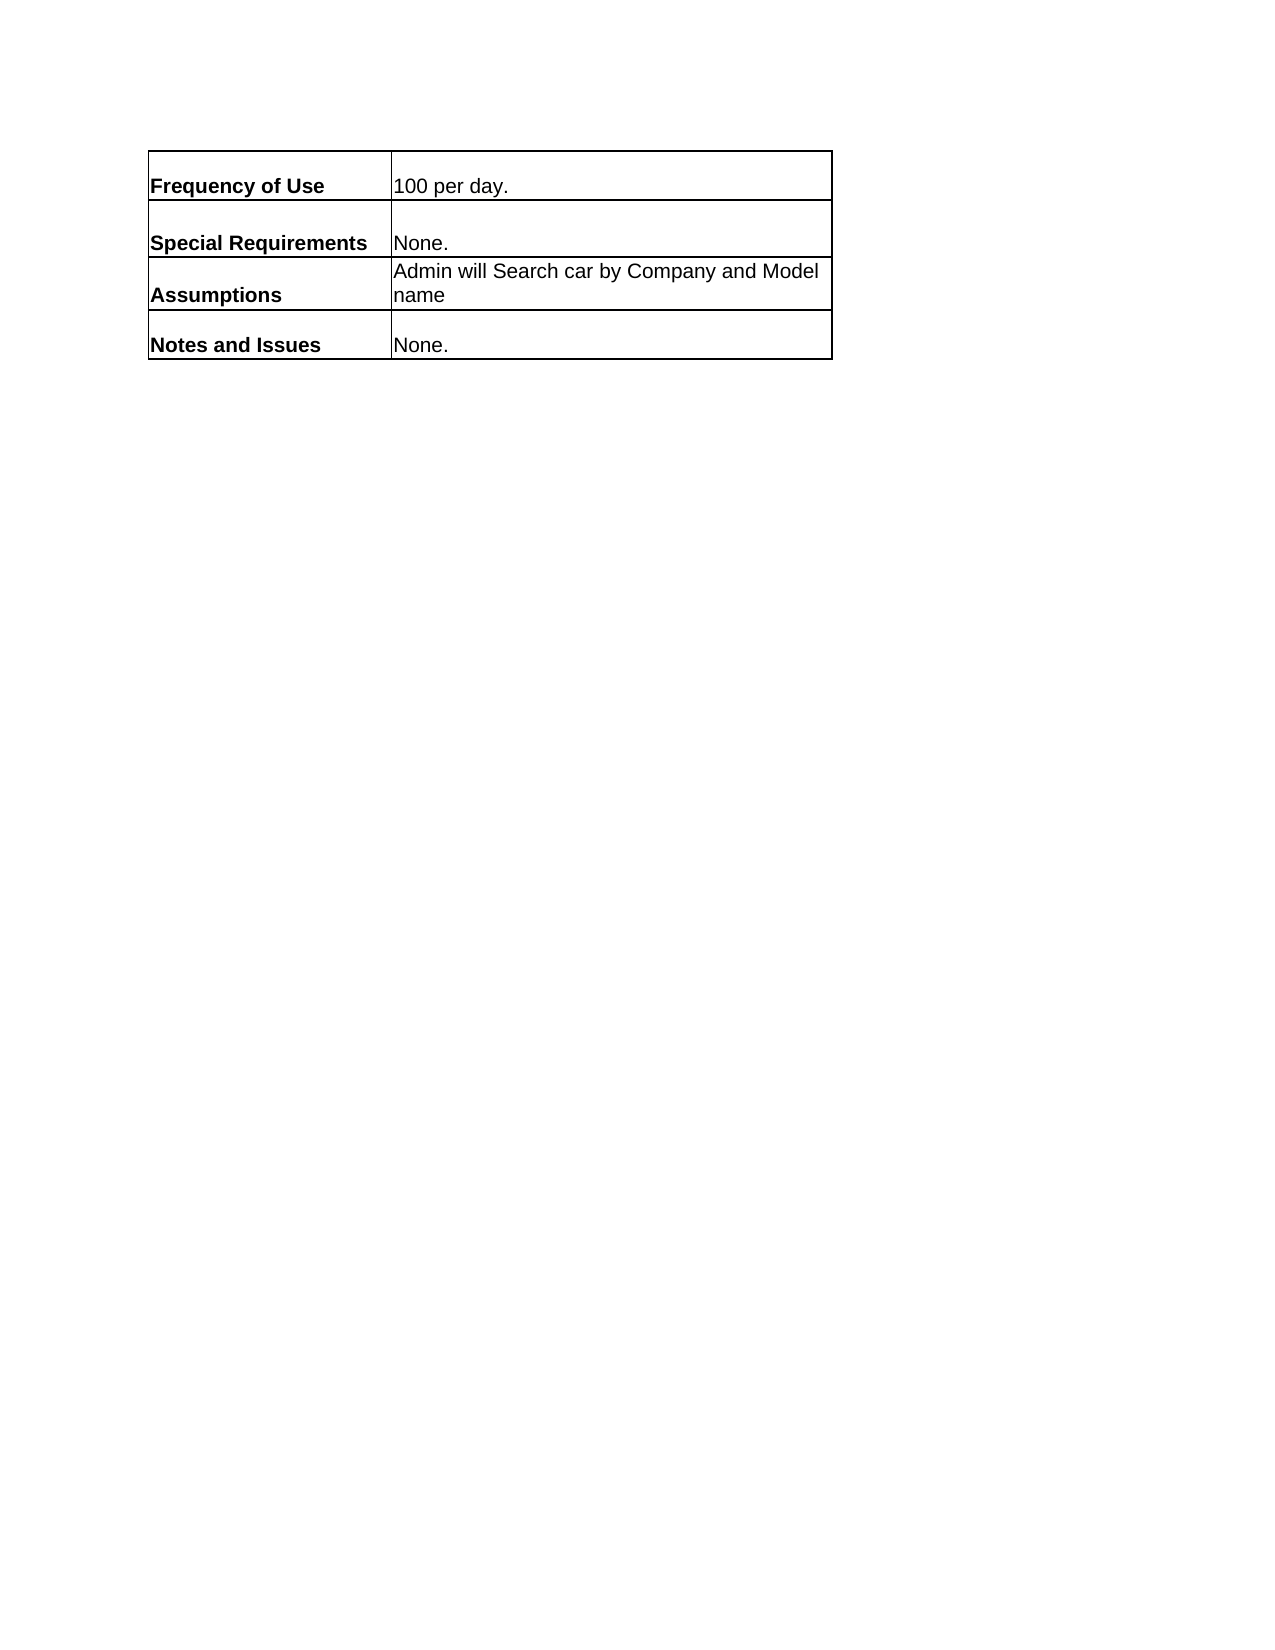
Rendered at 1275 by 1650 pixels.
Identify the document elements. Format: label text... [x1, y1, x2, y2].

table_cell Assumptions [149, 258, 391, 309]
table_cell None. [392, 311, 831, 358]
table_cell Frequency of Use [149, 152, 391, 199]
table_cell 100 per day. [392, 152, 831, 199]
table_cell Notes and Issues [149, 311, 391, 358]
table_cell Special Requirements [149, 201, 391, 256]
table_cell Admin will Search car by Company and Model name [392, 258, 831, 309]
table_cell None. [392, 201, 831, 256]
